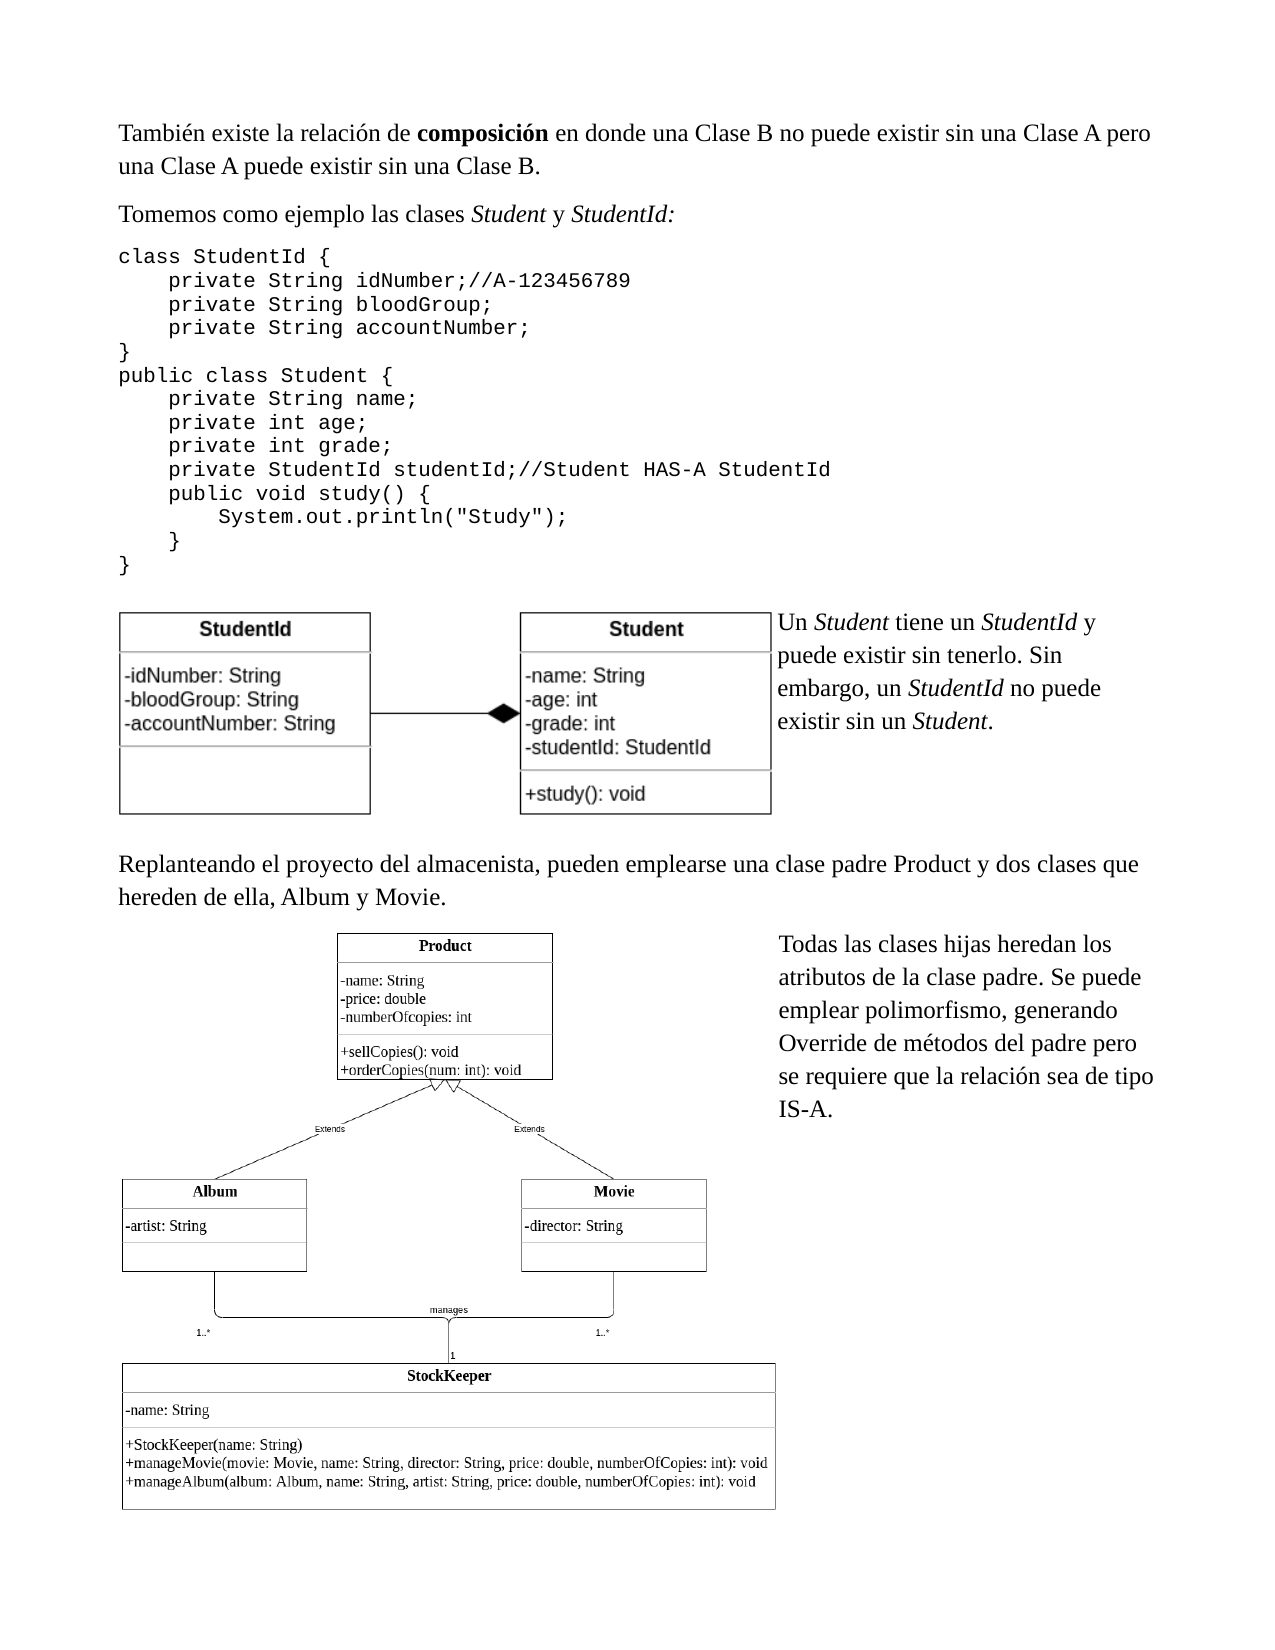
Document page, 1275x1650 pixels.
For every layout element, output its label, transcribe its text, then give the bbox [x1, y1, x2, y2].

text private String name; [118, 388, 1157, 412]
text También existe la relación de composición en donde una Clase B no puede existir sin una Clase A pero una Clase A puede existir sin una Clase B. [118, 118, 1157, 180]
text System.out.println("Study"); [118, 506, 1157, 530]
text private StudentId studentId;//Student HAS-A StudentId [118, 459, 1157, 483]
text private String accountNumber; [118, 317, 1157, 341]
text private int grade; [118, 436, 1157, 459]
text } [118, 554, 1157, 577]
text private String bloodGroup; [118, 294, 1157, 317]
text } [118, 530, 1157, 554]
text private String idNumber;//A-123456789 [118, 270, 1157, 294]
text Todas las clases hijas heredan los atributos de la clase padre. Se puede emplear polimorfismo, generando Override de métodos del padre pero se requiere que la relación sea de tipo IS-A. [779, 929, 1157, 1123]
text Tomemos como ejemplo las clases Student y StudentId: [118, 199, 1157, 227]
text public void study() { [118, 483, 1157, 506]
text public class Student { [118, 364, 1157, 388]
text Replanteando el proyecto del almacenista, pueden emplearse una clase padre Product y dos clases que hereden de ella, Album y Movie. [118, 849, 1157, 911]
picture [118, 929, 779, 1513]
text private int age; [118, 412, 1157, 436]
text } [118, 341, 1157, 364]
picture [113, 606, 778, 821]
text Un Student tiene un StudentId y puede existir sin tenerlo. Sin embargo, un StudentId no puede existir sin un Student. [778, 607, 1157, 735]
text class StudentId { [118, 246, 1157, 270]
